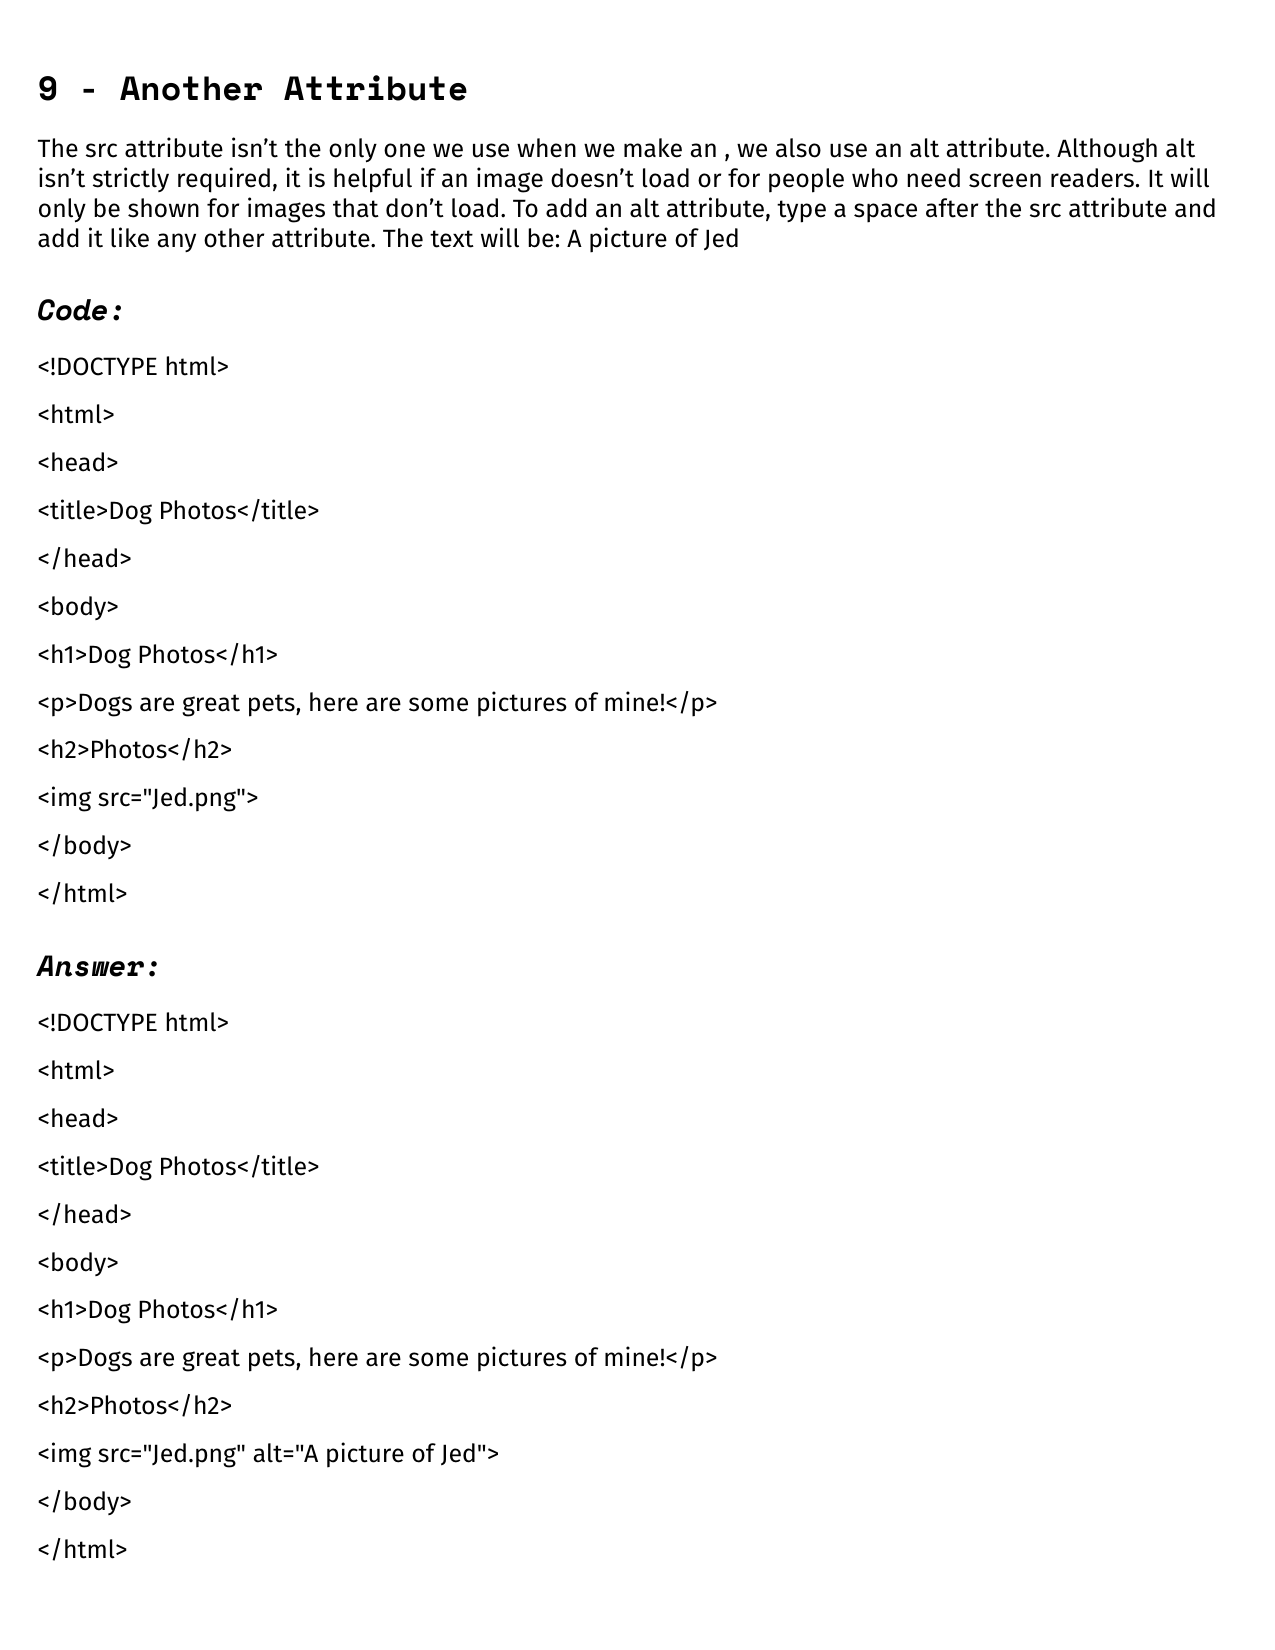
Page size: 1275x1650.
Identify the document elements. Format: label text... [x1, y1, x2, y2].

text <!DOCTYPE html> [37, 1008, 1237, 1038]
text <p>Dogs are great pets, here are some pictures of mine!</p> [37, 1343, 1237, 1373]
text <!DOCTYPE html> [37, 352, 1237, 382]
text </html> [37, 879, 1237, 909]
text </head> [37, 1200, 1237, 1230]
text <html> [37, 1056, 1237, 1086]
text <html> [37, 400, 1237, 430]
text </head> [37, 544, 1237, 574]
text </body> [37, 1487, 1237, 1517]
text <h2>Photos</h2> [37, 736, 1237, 766]
text <h2>Photos</h2> [37, 1391, 1237, 1421]
text <head> [37, 448, 1237, 478]
subtitle Answer: [37, 943, 1237, 987]
text <title>Dog Photos</title> [37, 1152, 1237, 1182]
text <p>Dogs are great pets, here are some pictures of mine!</p> [37, 688, 1237, 718]
text The src attribute isn’t the only one we use when we make an , we also use an alt attribute. Although alt isn’t strictly required, it is helpful if an image doesn’t load or for people who need screen readers. It will only be shown for images that don’t load. To add an alt attribute, type a space after the src attribute and add it like any other attribute. The text will be: A picture of Jed [37, 134, 1237, 254]
text <h1>Dog Photos</h1> [37, 640, 1237, 670]
text </html> [37, 1535, 1237, 1565]
text <head> [37, 1104, 1237, 1134]
subtitle Code: [37, 288, 1237, 331]
text </body> [37, 831, 1237, 861]
text <img src="Jed.png" alt="A picture of Jed"> [37, 1439, 1237, 1469]
text <body> [37, 1248, 1237, 1278]
text <h1>Dog Photos</h1> [37, 1296, 1237, 1326]
text <img src="Jed.png"> [37, 783, 1237, 813]
text <title>Dog Photos</title> [37, 496, 1237, 526]
text <body> [37, 592, 1237, 622]
subtitle 9 - Another Attribute [37, 62, 1237, 112]
